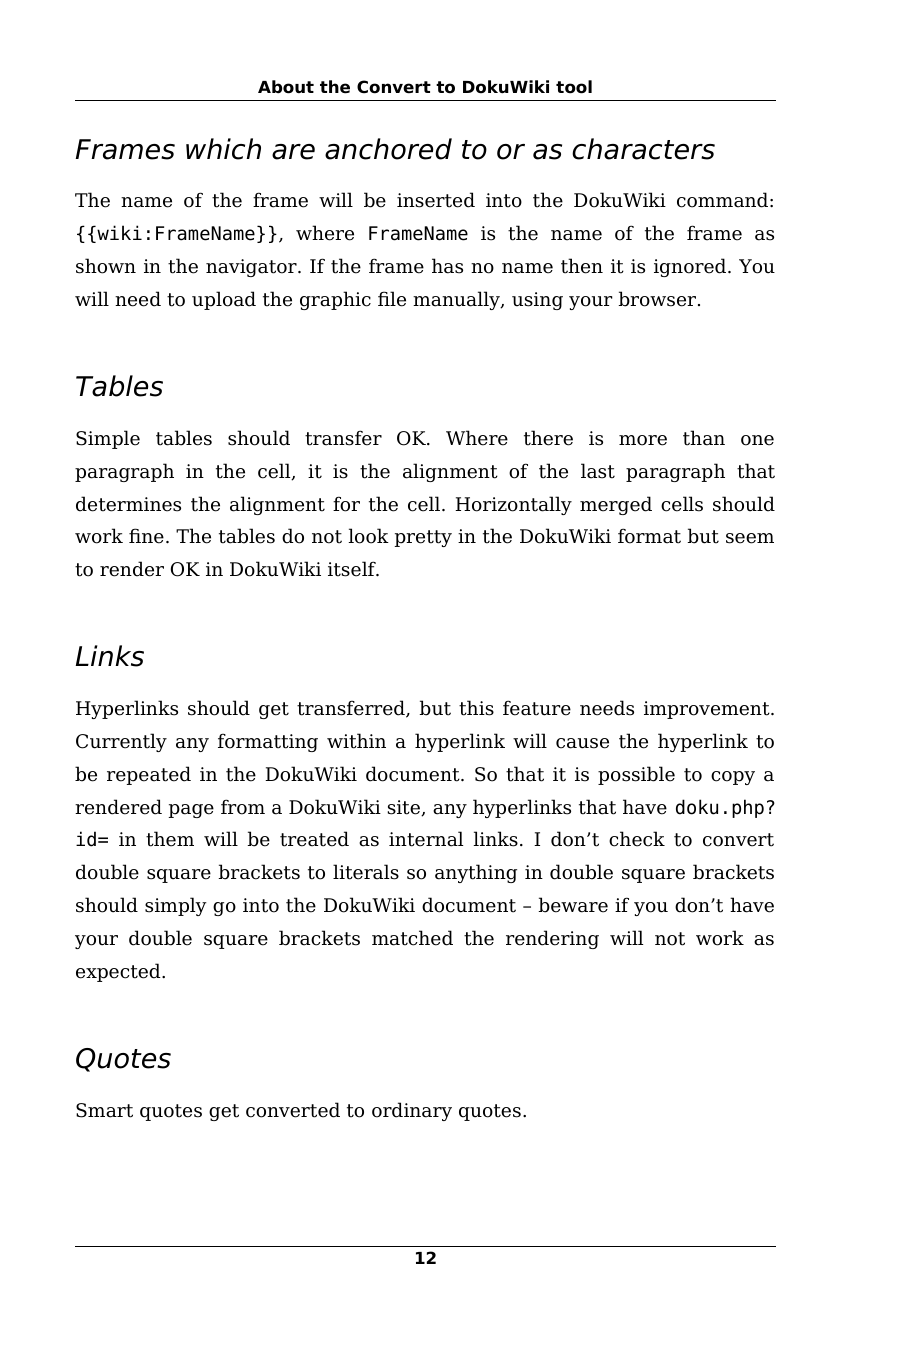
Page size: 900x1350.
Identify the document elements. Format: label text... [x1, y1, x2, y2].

subtitle Links [75, 642, 776, 673]
subtitle Frames which are anchored to or as characters [75, 134, 776, 166]
text Hyperlinks should get transferred, but this feature needs improvement. Currently any formatting within a hyperlink will cause the hyperlink to be repeated in the DokuWiki document. So that it is possible to copy a rendered page from a DokuWiki site, any hyperlinks that have doku.php?id= in them will be treated as internal links. I don’t check to convert double square brackets to literals so anything in double square brackets should simply go into the DokuWiki document – beware if you don’t have your double square brackets matched the rendering will not work as expected. [75, 698, 776, 983]
text Smart quotes get converted to ordinary quotes. [75, 1100, 776, 1122]
subtitle Tables [75, 371, 776, 403]
text The name of the frame will be inserted into the DokuWiki command: {{wiki:FrameName}}, where FrameName is the name of the frame as shown in the navigator. If the frame has no name then it is ignored. You will need to upload the graphic file manually, using your browser. [75, 190, 776, 311]
text Simple tables should transfer OK. Where there is more than one paragraph in the cell, it is the alignment of the last paragraph that determines the alignment for the cell. Horizontally merged cells should work fine. The tables do not look pretty in the DokuWiki format but seem to render OK in DokuWiki itself. [75, 428, 776, 581]
subtitle Quotes [75, 1043, 776, 1075]
